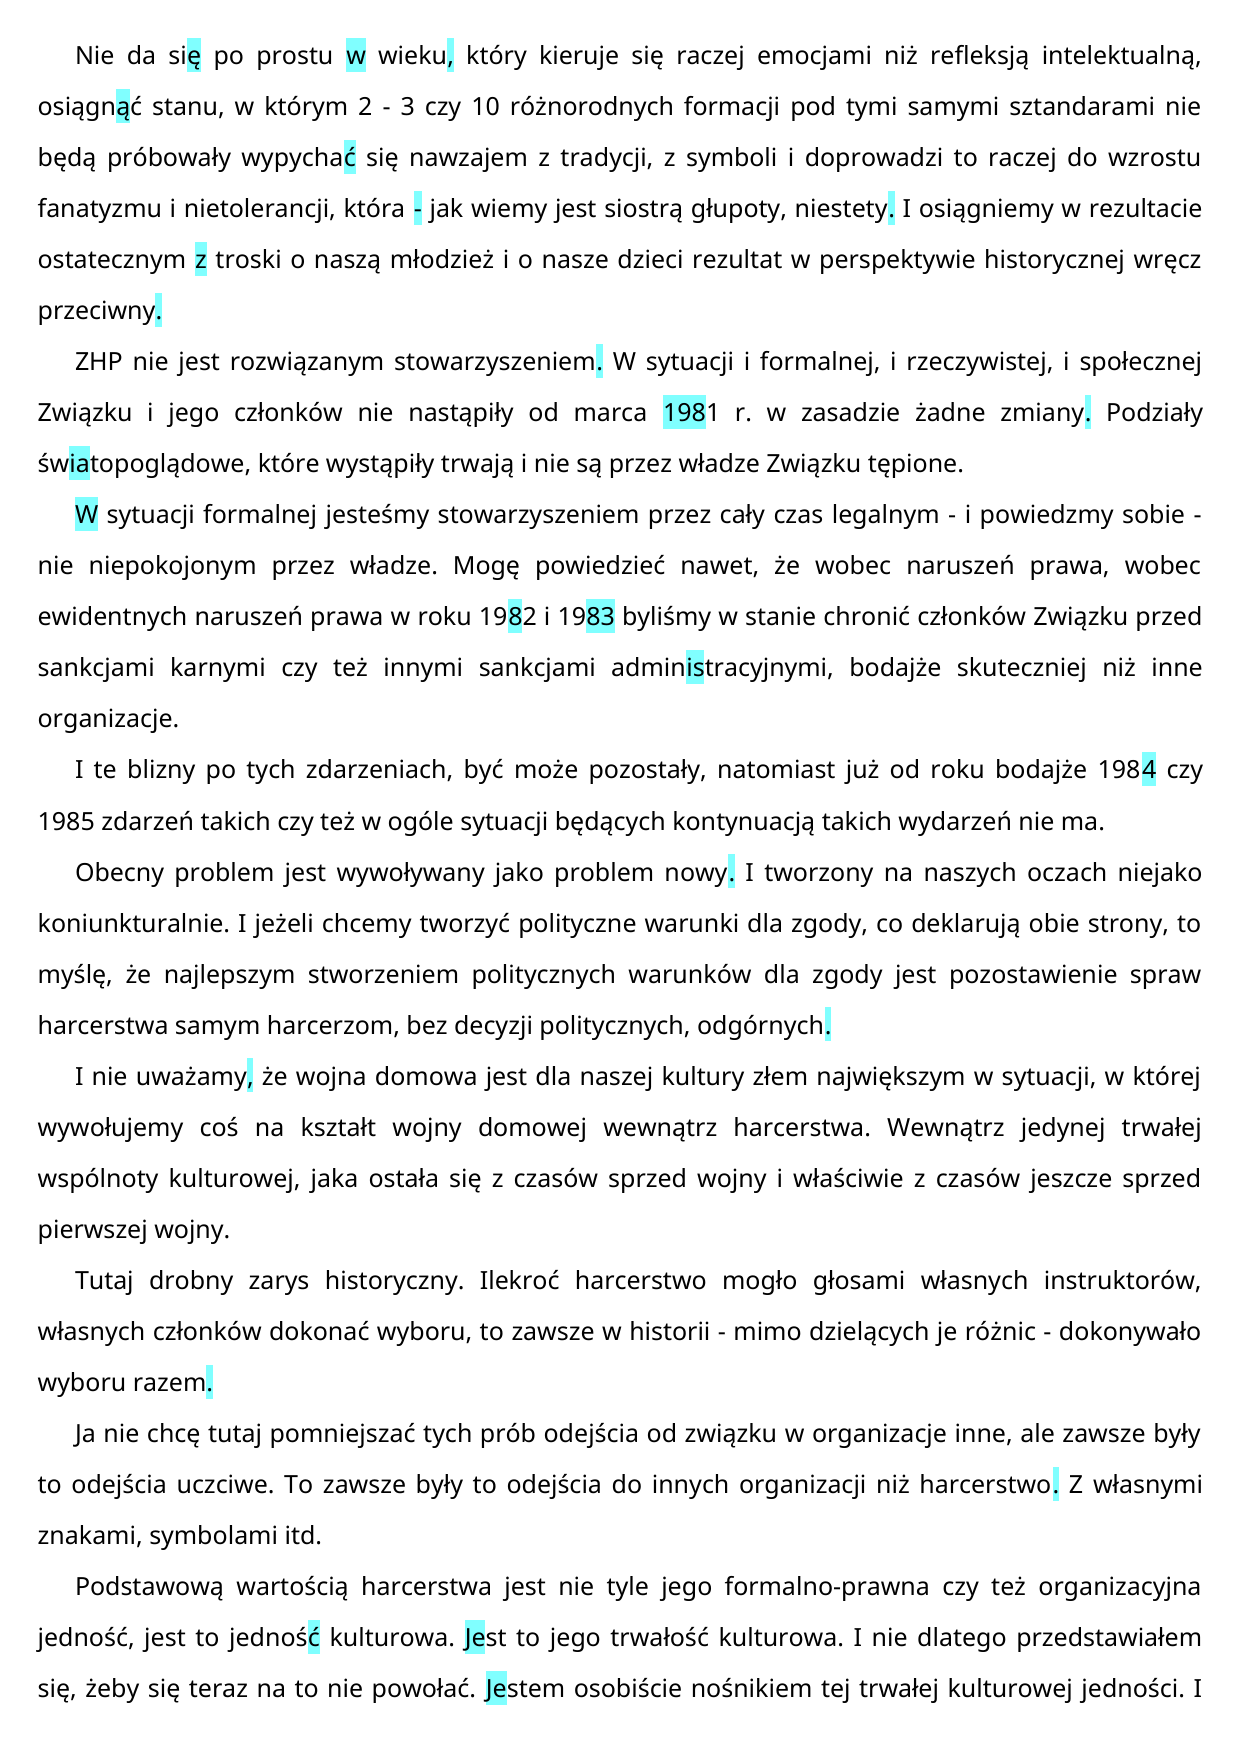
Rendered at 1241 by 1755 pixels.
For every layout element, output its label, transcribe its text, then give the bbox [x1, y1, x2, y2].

text Ja nie chcę tutaj pomniejszać tych prób odejścia od związku w organizacje inne, ale zawsze były to odejścia uczciwe. To zawsze były to odejścia do innych organizacji niż harcerstwo. Z własnymi znakami, symbolami itd. [37, 1416, 1203, 1552]
text I nie uważamy, że wojna domowa jest dla naszej kultury złem największym w sytuacji, w której wywołujemy coś na kształt wojny domowej wewnątrz harcerstwa. Wewnątrz jedynej trwałej wspólnoty kulturowej, jaka ostała się z czasów sprzed wojny i właściwie z czasów jeszcze sprzed pierwszej wojny. [37, 1058, 1203, 1246]
text Podstawową wartością harcerstwa jest nie tyle jego formalno-prawna czy też organizacyjna jedność, jest to jedność kulturowa. Jest to jego trwałość kulturowa. I nie dlatego przedstawiałem się, żeby się teraz na to nie powołać. Jestem osobiście nośnikiem tej trwałej kulturowej jedności. I [37, 1569, 1203, 1705]
text I te blizny po tych zdarzeniach, być może pozostały, natomiast już od roku bodajże 1984 czy 1985 zdarzeń takich czy też w ogóle sytuacji będących kontynuacją takich wydarzeń nie ma. [37, 752, 1203, 837]
text Obecny problem jest wywoływany jako problem nowy. I tworzony na naszych oczach niejako koniunkturalnie. I jeżeli chcemy tworzyć polityczne warunki dla zgody, co deklarują obie strony, to myślę, że najlepszym stworzeniem politycznych warunków dla zgody jest pozostawienie spraw harcerstwa samym harcerzom, bez decyzji politycznych, odgórnych. [37, 854, 1203, 1041]
text Tutaj drobny zarys historyczny. Ilekroć harcerstwo mogło głosami własnych instruktorów, własnych członków dokonać wyboru, to zawsze w historii - mimo dzielących je różnic - dokonywało wyboru razem. [37, 1262, 1203, 1399]
text ZHP nie jest rozwiązanym stowarzyszeniem. W sytuacji i formalnej, i rzeczywistej, i społecznej Związku i jego członków nie nastąpiły od marca 1981 r. w zasadzie żadne zmiany. Podziały światopoglądowe, które wystąpiły trwają i nie są przez władze Związku tępione. [37, 344, 1203, 480]
text Nie da się po prostu w wieku, który kieruje się raczej emocjami niż refleksją intelektualną, osiągnąć stanu, w którym 2 - 3 czy 10 różnorodnych formacji pod tymi samymi sztandarami nie będą próbowały wypychać się nawzajem z tradycji, z symboli i doprowadzi to raczej do wzrostu fanatyzmu i nietolerancji, która - jak wiemy jest siostrą głupoty, niestety. I osiągniemy w rezultacie ostatecznym z troski o naszą młodzież i o nasze dzieci rezultat w perspektywie historycznej wręcz przeciwny. [37, 37, 1203, 327]
text W sytuacji formalnej jesteśmy stowarzyszeniem przez cały czas legalnym - i powiedzmy sobie - nie niepokojonym przez władze. Mogę powiedzieć nawet, że wobec naruszeń prawa, wobec ewidentnych naruszeń prawa w roku 1982 i 1983 byliśmy w stanie chronić członków Związku przed sankcjami karnymi czy też innymi sankcjami administracyjnymi, bodajże skuteczniej niż inne organizacje. [37, 497, 1203, 735]
